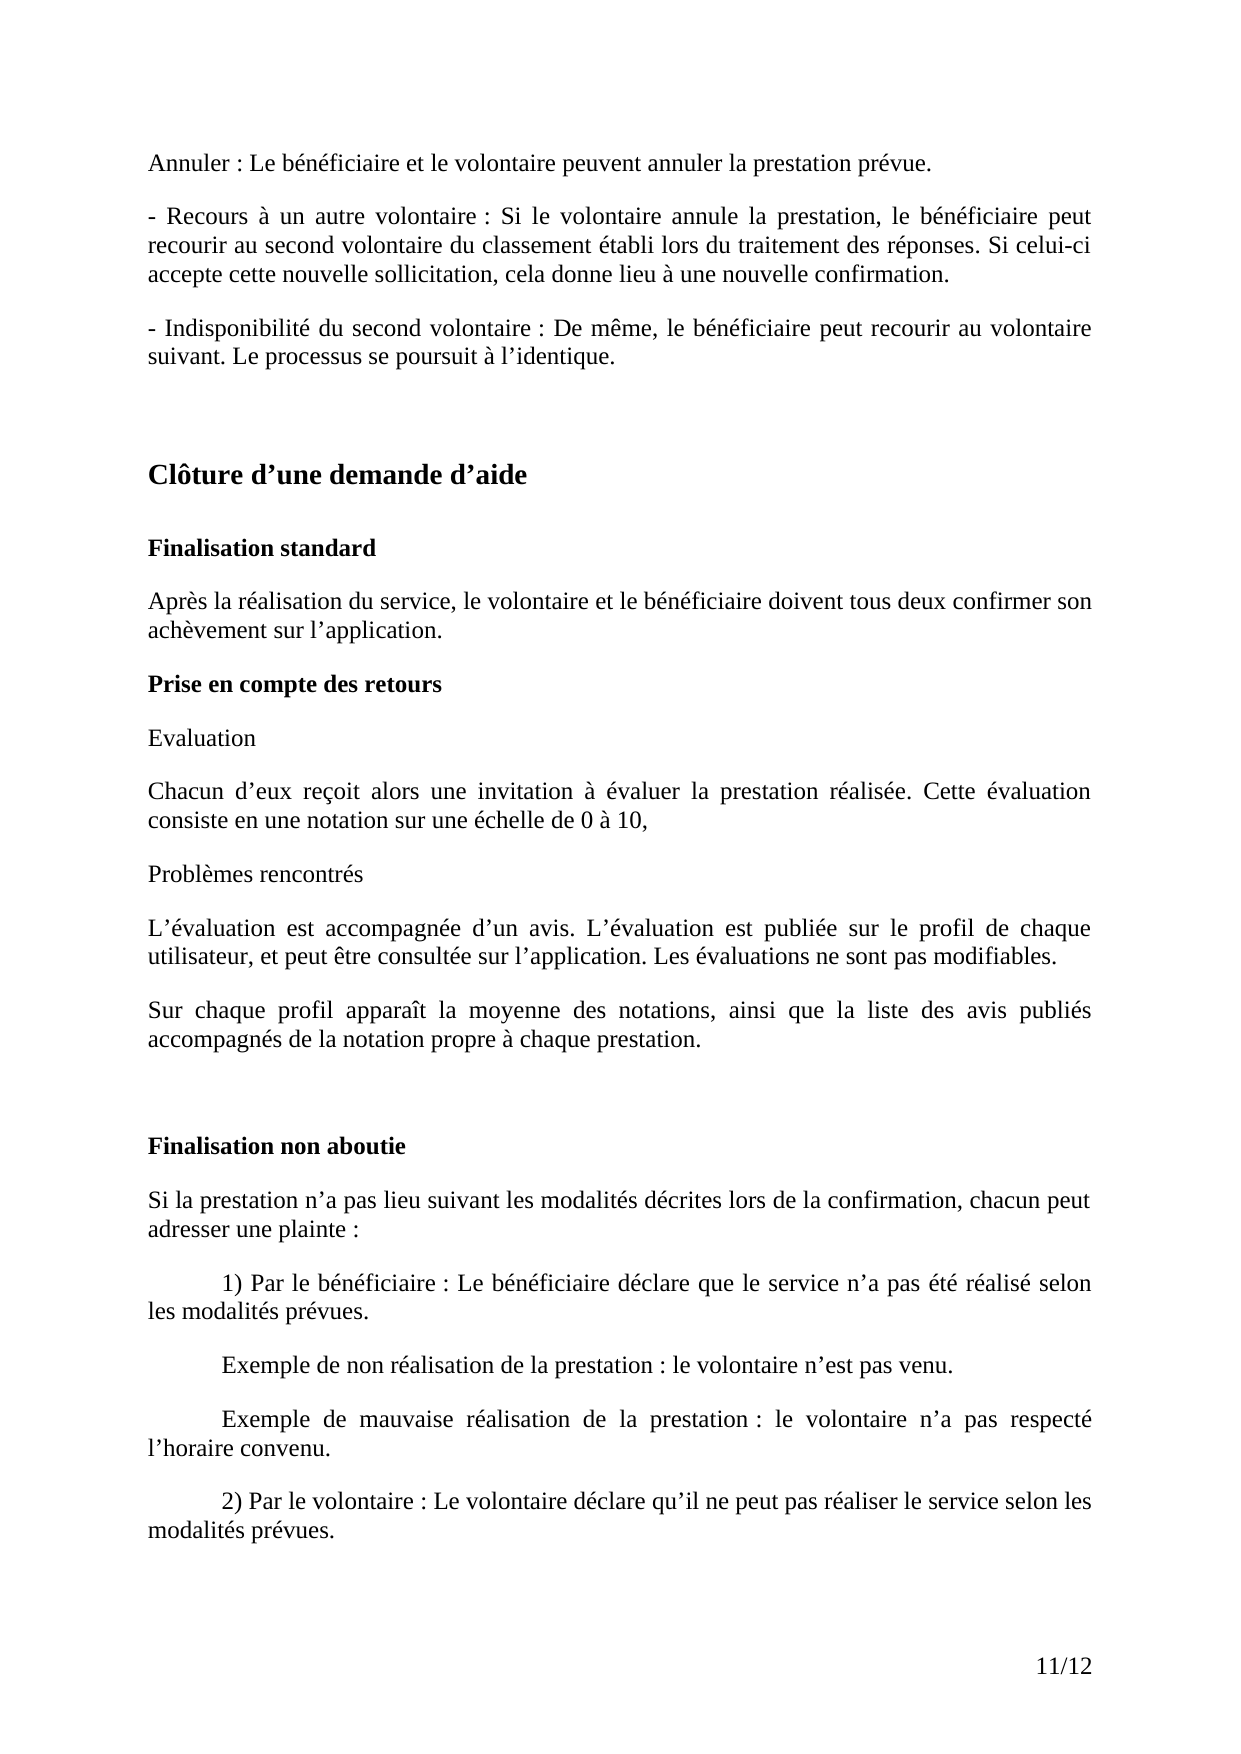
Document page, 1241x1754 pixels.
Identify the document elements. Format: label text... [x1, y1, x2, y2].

text Chacun d’eux reçoit alors une invitation à évaluer la prestation réalisée. Cette évaluation consiste en une notation sur une échelle de 0 à 10, [148, 776, 1092, 834]
subtitle Clôture d’une demande d’aide [148, 457, 1092, 491]
text L’évaluation est accompagnée d’un avis. L’évaluation est publiée sur le profil de chaque utilisateur, et peut être consultée sur l’application. Les évaluations ne sont pas modifiables. [148, 913, 1092, 970]
text Si la prestation n’a pas lieu suivant les modalités décrites lors de la confirmation, chacun peut adresser une plainte : [148, 1185, 1092, 1243]
text Exemple de mauvaise réalisation de la prestation : le volontaire n’a pas respecté l’horaire convenu. [148, 1404, 1092, 1461]
text Après la réalisation du service, le volontaire et le bénéficiaire doivent tous deux confirmer son achèvement sur l’application. [148, 586, 1092, 644]
text Finalisation standard [148, 533, 1092, 561]
text Prise en compte des retours [148, 669, 1092, 698]
text Exemple de non réalisation de la prestation : le volontaire n’est pas venu. [148, 1350, 1092, 1379]
text Sur chaque profil apparaît la moyenne des notations, ainsi que la liste des avis publiés accompagnés de la notation propre à chaque prestation. [148, 995, 1092, 1053]
text Evaluation [148, 723, 1092, 751]
text Problèmes rencontrés [148, 859, 1092, 888]
text Annuler : Le bénéficiaire et le volontaire peuvent annuler la prestation prévue. [148, 148, 1092, 176]
text 2) Par le volontaire : Le volontaire déclare qu’il ne peut pas réaliser le service selon les modalités prévues. [148, 1486, 1092, 1544]
text - Recours à un autre volontaire : Si le volontaire annule la prestation, le bénéficiaire peut recourir au second volontaire du classement établi lors du traitement des réponses. Si celui-ci accepte cette nouvelle sollicitation, cela donne lieu à une nouvelle confirmation. [148, 201, 1092, 288]
text Finalisation non aboutie [148, 1131, 1092, 1160]
text 1) Par le bénéficiaire : Le bénéficiaire déclare que le service n’a pas été réalisé selon les modalités prévues. [148, 1268, 1092, 1325]
text - Indisponibilité du second volontaire : De même, le bénéficiaire peut recourir au volontaire suivant. Le processus se poursuit à l’identique. [148, 313, 1092, 370]
